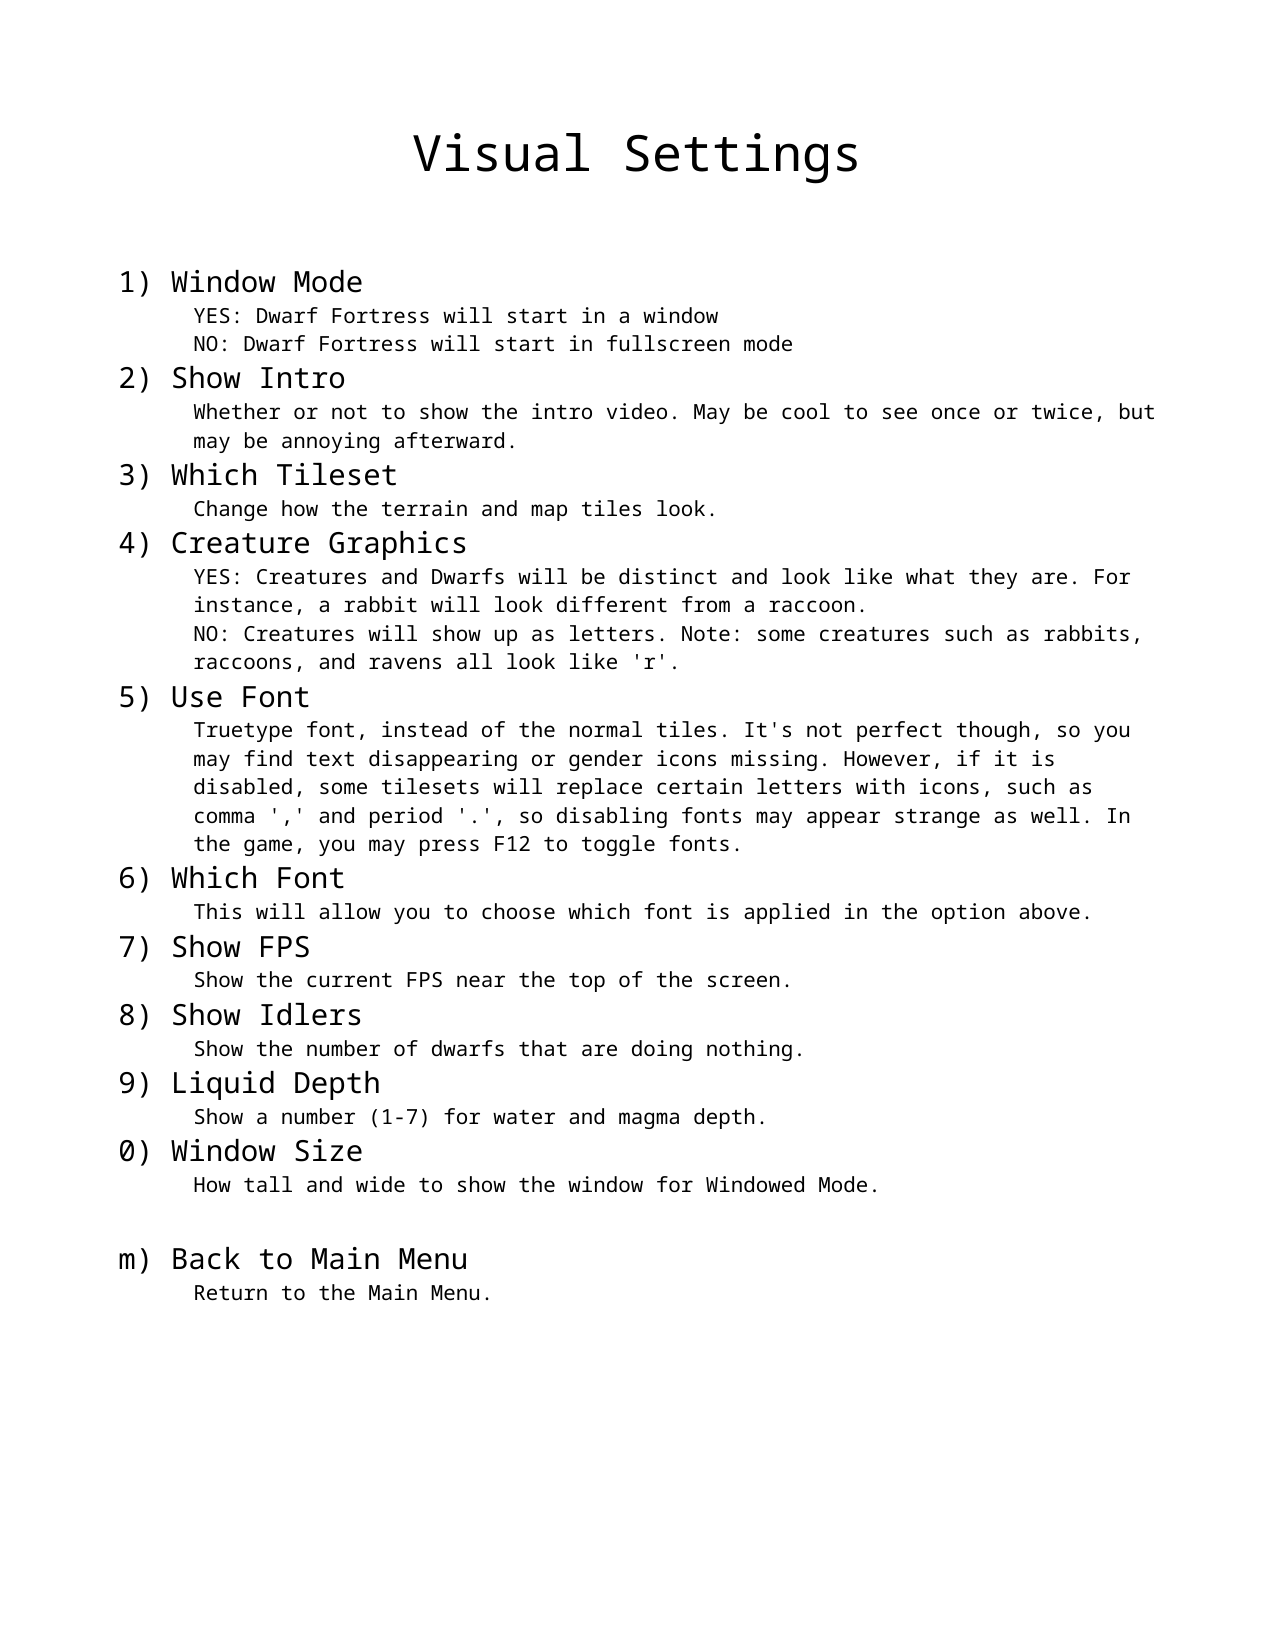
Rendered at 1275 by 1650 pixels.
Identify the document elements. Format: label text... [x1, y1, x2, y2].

text Whether or not to show the intro video. May be cool to see once or twice, but may be annoying afterward. [193, 397, 1157, 454]
text 6) Which Font [118, 858, 1157, 897]
text NO: Dwarf Fortress will start in fullscreen mode [193, 329, 1157, 358]
text Change how the terrain and map tiles look. [193, 494, 1157, 522]
text 5) Use Font [118, 676, 1157, 716]
subtitle Visual Settings [118, 118, 1157, 186]
text Show the number of dwarfs that are doing nothing. [193, 1034, 1157, 1062]
text 3) Which Tileset [118, 454, 1157, 494]
text YES: Creatures and Dwarfs will be distinct and look like what they are. For instance, a rabbit will look different from a raccoon. [193, 562, 1157, 619]
text Truetype font, instead of the normal tiles. It's not perfect though, so you may find text disappearing or gender icons missing. However, if it is disabled, some tilesets will replace certain letters with icons, such as comma ',' and period '.', so disabling fonts may appear strange as well. In the game, you may press F12 to toggle fonts. [193, 716, 1157, 858]
text This will allow you to choose which font is applied in the option above. [193, 897, 1157, 926]
text NO: Creatures will show up as letters. Note: some creatures such as rabbits, raccoons, and ravens all look like 'r'. [193, 619, 1157, 676]
text Show the current FPS near the top of the screen. [193, 966, 1157, 994]
text Return to the Main Menu. [193, 1278, 1157, 1306]
text 4) Creature Graphics [118, 522, 1157, 562]
text m) Back to Main Menu [118, 1238, 1157, 1278]
text How tall and wide to show the window for Windowed Mode. [193, 1170, 1157, 1198]
text YES: Dwarf Fortress will start in a window [193, 301, 1157, 329]
text 7) Show FPS [118, 926, 1157, 966]
text Show a number (1-7) for water and magma depth. [193, 1102, 1157, 1130]
text 1) Window Mode [118, 261, 1157, 301]
text 0) Window Size [118, 1130, 1157, 1170]
text 2) Show Intro [118, 358, 1157, 397]
text 9) Liquid Depth [118, 1062, 1157, 1102]
text 8) Show Idlers [118, 994, 1157, 1034]
